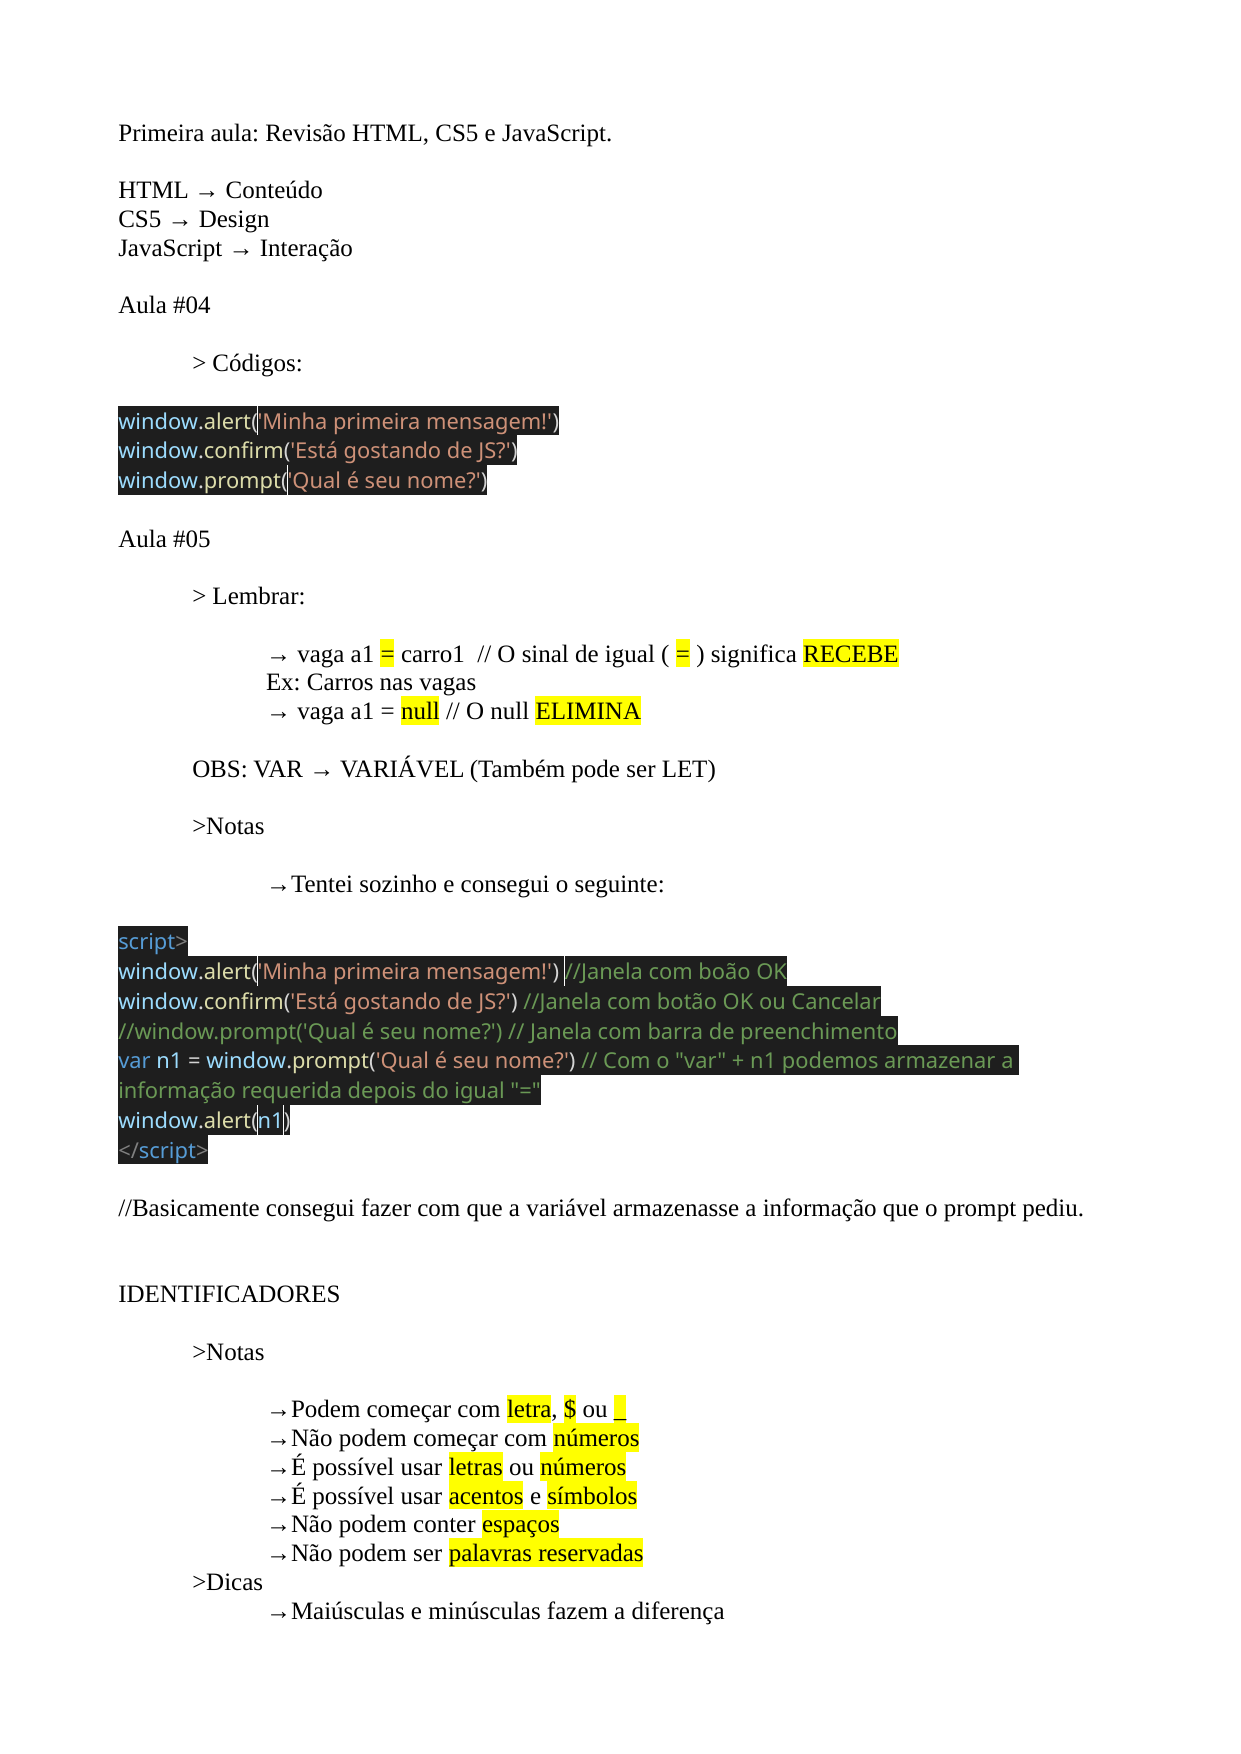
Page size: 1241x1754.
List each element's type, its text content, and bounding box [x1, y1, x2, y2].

text //Basicamente consegui fazer com que a variável armazenasse a informação que o prompt pediu. [118, 1193, 1122, 1222]
text window.alert(n1) [118, 1105, 1122, 1135]
text CS5 → Design [118, 204, 1122, 233]
text →É possível usar acentos e símbolos [118, 1481, 1122, 1509]
text IDENTIFICADORES [118, 1279, 1122, 1308]
text →Tentei sozinho e consegui o seguinte: [118, 869, 1122, 897]
text JavaScript → Interação [118, 233, 1122, 262]
text →Não podem ser palavras reservadas [118, 1538, 1122, 1567]
text script> [118, 926, 1122, 956]
text OBS: VAR → VARIÁVEL (Também pode ser LET) [118, 754, 1122, 782]
text window.alert('Minha primeira mensagem!') //Janela com boão OK [118, 956, 1122, 986]
text >Notas [118, 1337, 1122, 1366]
text > Códigos: [118, 348, 1122, 377]
text →Não podem conter espaços [118, 1509, 1122, 1538]
text window.prompt('Qual é seu nome?') [118, 465, 1122, 495]
text → vaga a1 = carro1 // O sinal de igual ( = ) significa RECEBE [118, 639, 1122, 667]
text →Podem começar com letra, $ ou _ [118, 1394, 1122, 1423]
text Primeira aula: Revisão HTML, CS5 e JavaScript. [118, 118, 1122, 147]
text Ex: Carros nas vagas [118, 667, 1122, 696]
text window.confirm('Está gostando de JS?') //Janela com botão OK ou Cancelar [118, 986, 1122, 1016]
text Aula #04 [118, 291, 1122, 319]
text >Dicas [118, 1567, 1122, 1596]
text > Lembrar: [118, 581, 1122, 610]
text var n1 = window.prompt('Qual é seu nome?') // Com o "var" + n1 podemos armazenar a informação requerida depois do igual "=" [118, 1045, 1122, 1105]
text → vaga a1 = null // O null ELIMINA [118, 696, 1122, 725]
text HTML → Conteúdo [118, 176, 1122, 204]
text window.confirm('Está gostando de JS?') [118, 435, 1122, 465]
text //window.prompt('Qual é seu nome?') // Janela com barra de preenchimento [118, 1016, 1122, 1045]
text →Maiúsculas e minúsculas fazem a diferença [118, 1596, 1122, 1624]
text Aula #05 [118, 524, 1122, 552]
text window.alert('Minha primeira mensagem!') [118, 406, 1122, 435]
text →É possível usar letras ou números [118, 1452, 1122, 1481]
text >Notas [118, 811, 1122, 840]
text →Não podem começar com números [118, 1423, 1122, 1452]
text </script> [118, 1135, 1122, 1164]
